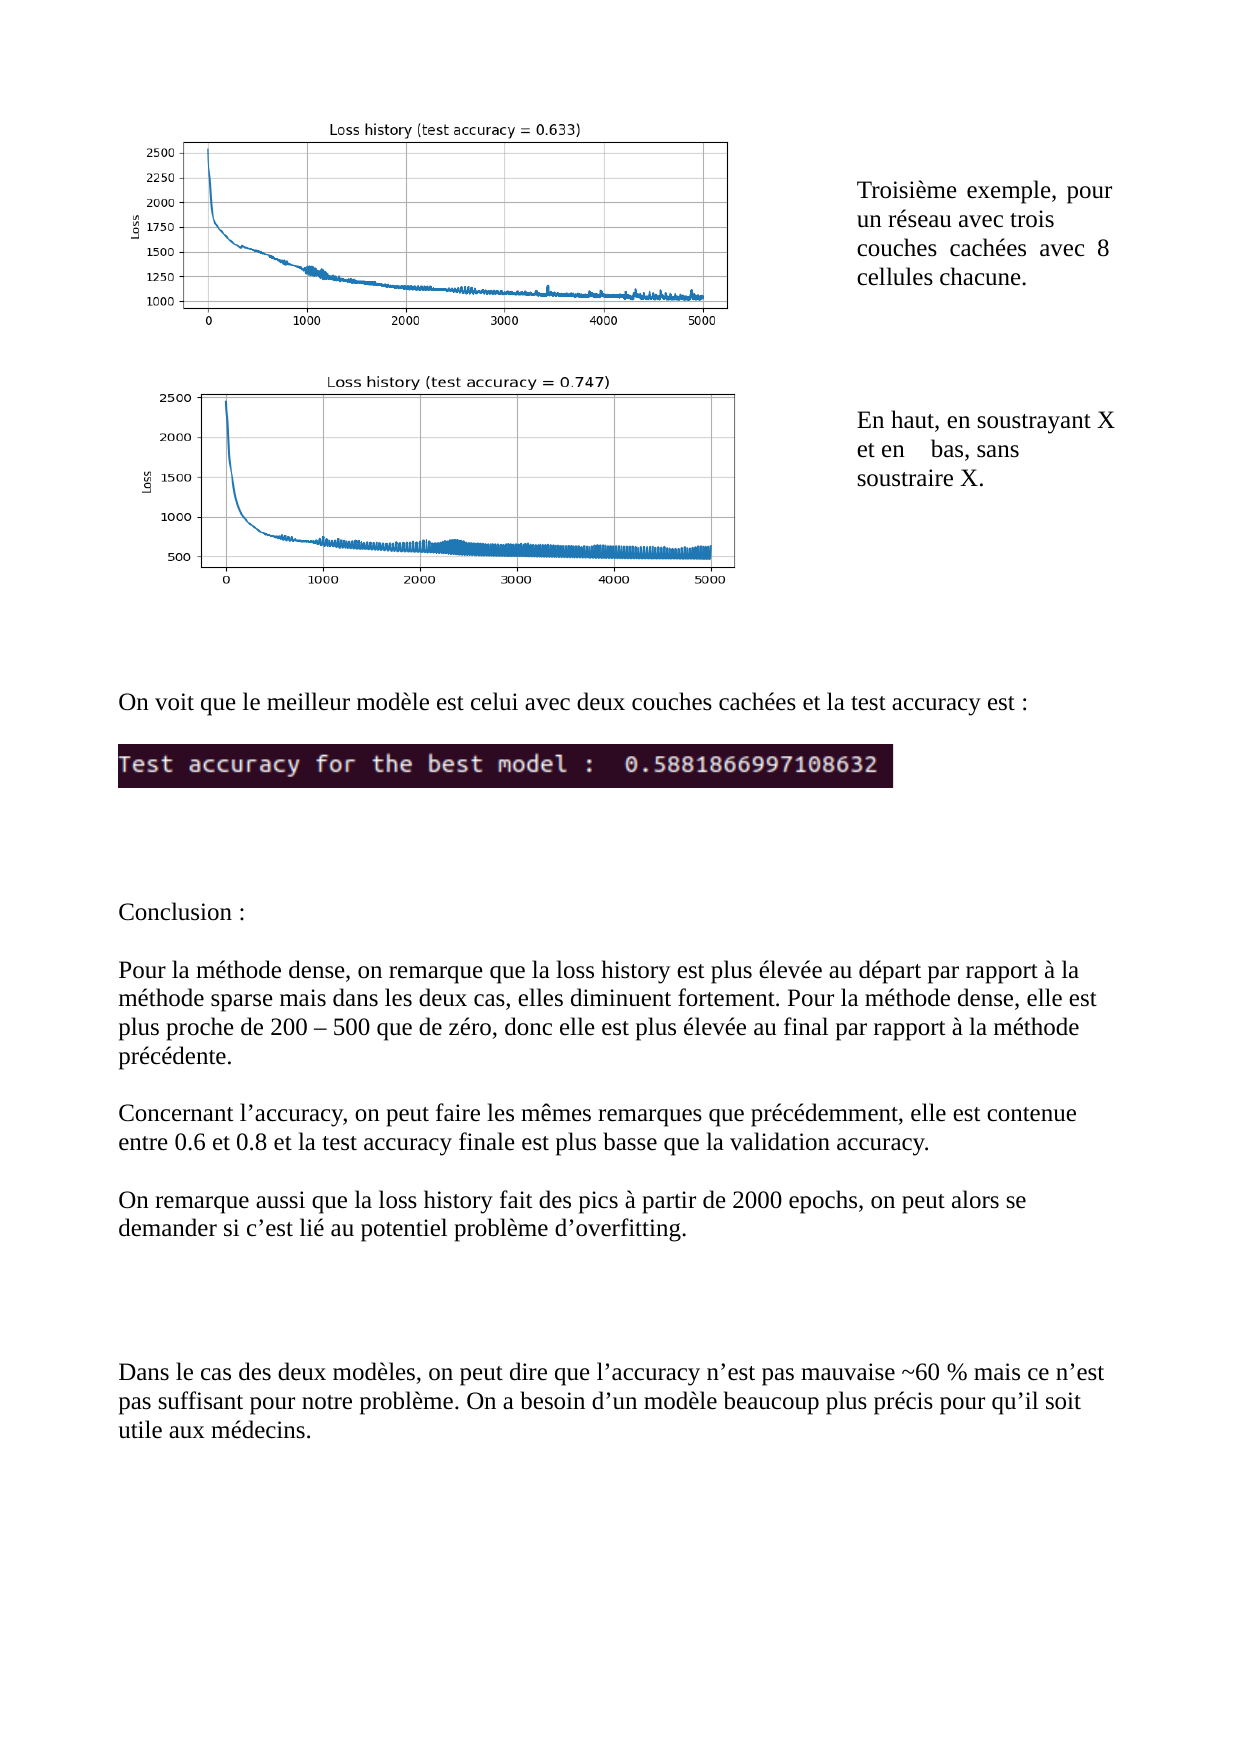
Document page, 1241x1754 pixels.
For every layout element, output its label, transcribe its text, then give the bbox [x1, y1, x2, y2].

text Concernant l’accuracy, on peut faire les mêmes remarques que précédemment, elle est contenue entre 0.6 et 0.8 et la test accuracy finale est plus basse que la validation accuracy. [118, 1098, 1122, 1156]
picture [118, 744, 894, 788]
text Dans le cas des deux modèles, on peut dire que l’accuracy n’est pas mauvaise ~60 % mais ce n’est pas suffisant pour notre problème. On a besoin d’un modèle beaucoup plus précis pour qu’il soit utile aux médecins. [118, 1357, 1122, 1443]
text Pour la méthode dense, on remarque que la loss history est plus élevée au départ par rapport à la méthode sparse mais dans les deux cas, elles diminuent fortement. Pour la méthode dense, elle est plus proche de 200 – 500 que de zéro, donc elle est plus élevée au final par rapport à la méthode précédente. [118, 955, 1122, 1070]
text On voit que le meilleur modèle est celui avec deux couches cachées et la test accuracy est : [118, 687, 1122, 715]
text Troisième exemple, pour un réseau avec trois couches cachées avec 8 cellules chacune. [750, 176, 1122, 291]
text Conclusion : [118, 897, 1122, 926]
picture [118, 376, 751, 590]
text En haut, en soustrayant X et en bas, sans soustraire X. [751, 406, 1122, 492]
text On remarque aussi que la loss history fait des pics à partir de 2000 epochs, on peut alors se demander si c’est lié au potentiel problème d’overfitting. [118, 1185, 1122, 1242]
picture [118, 118, 750, 331]
